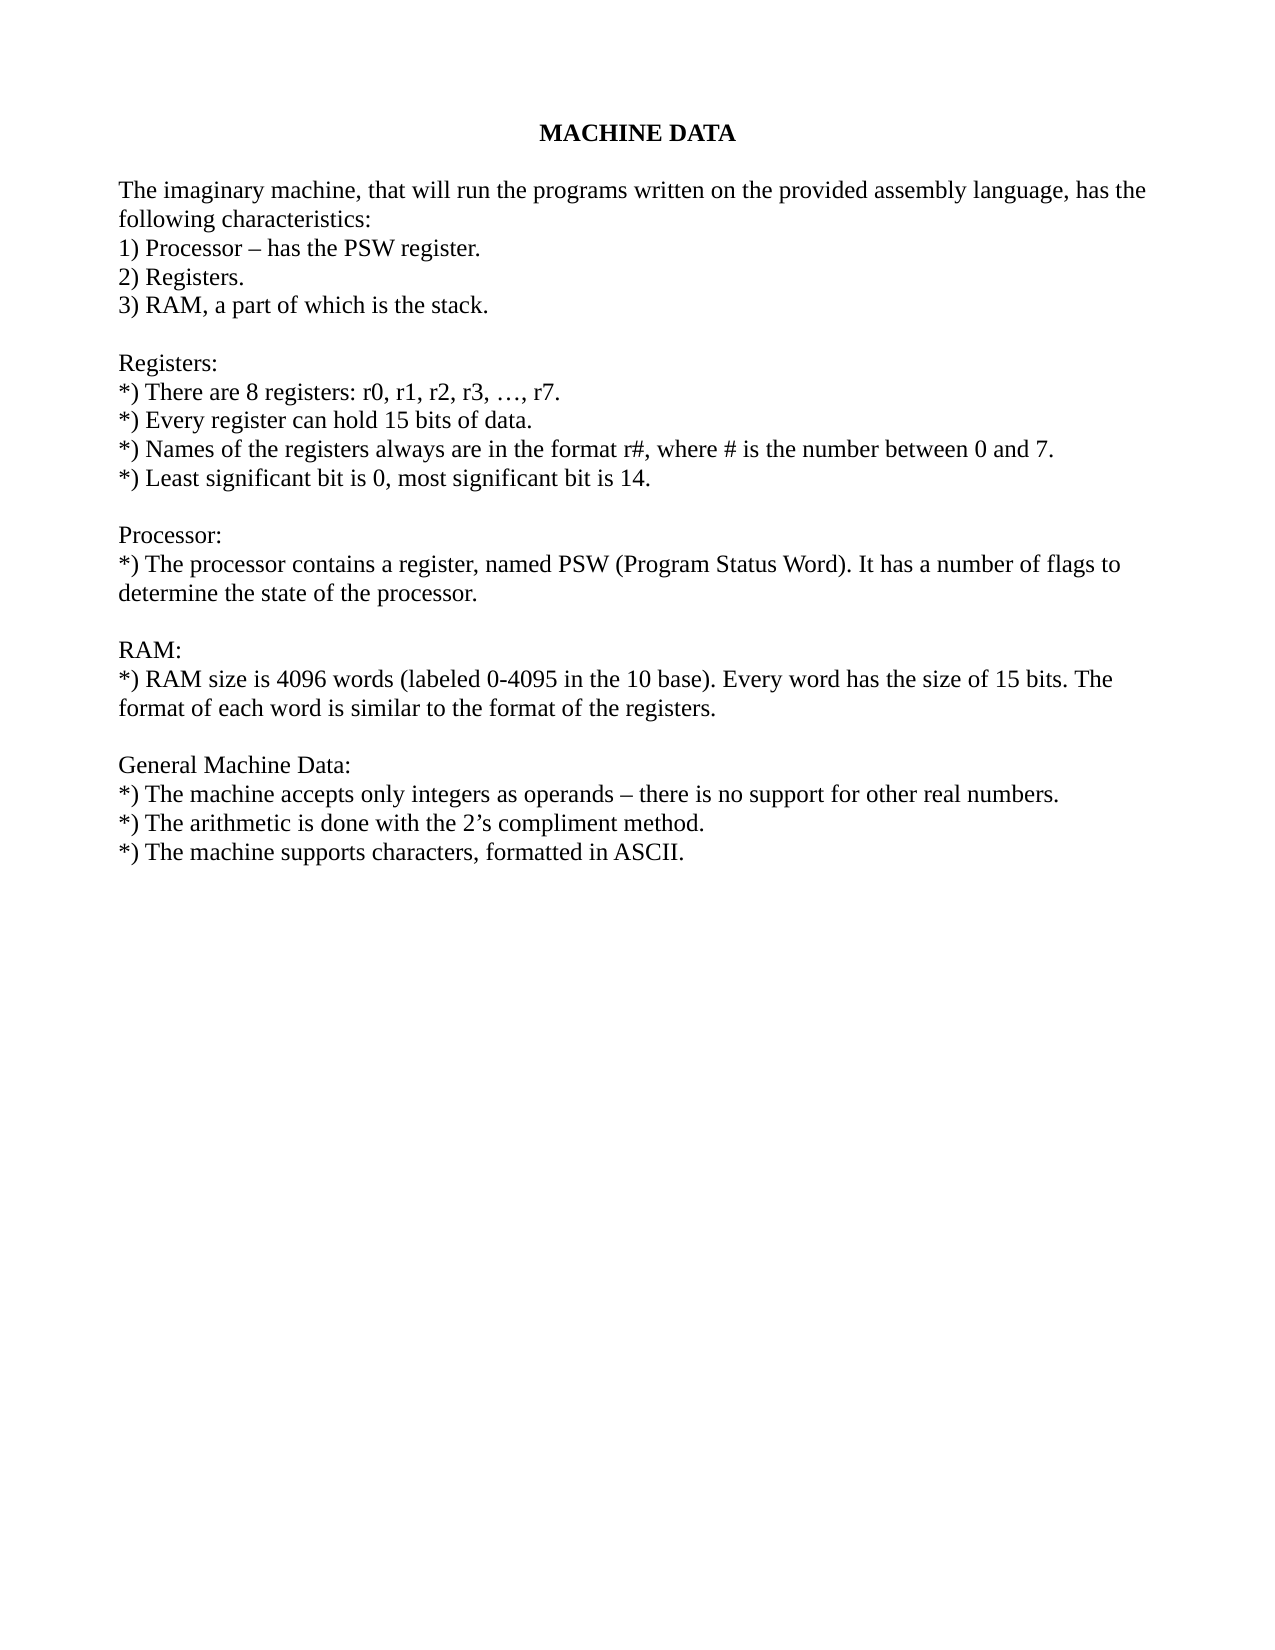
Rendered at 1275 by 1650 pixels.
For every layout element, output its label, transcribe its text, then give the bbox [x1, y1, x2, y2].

text 2) Registers. [118, 262, 1157, 291]
text *) The arithmetic is done with the 2’s compliment method. [118, 808, 1157, 837]
text 1) Processor – has the PSW register. [118, 233, 1157, 262]
text *) Every register can hold 15 bits of data. [118, 406, 1157, 434]
text *) RAM size is 4096 words (labeled 0-4095 in the 10 base). Every word has the size of 15 bits. The format of each word is similar to the format of the registers. [118, 664, 1157, 722]
text *) The processor contains a register, named PSW (Program Status Word). It has a number of flags to determine the state of the processor. [118, 549, 1157, 607]
text *) The machine supports characters, formatted in ASCII. [118, 837, 1157, 866]
text The imaginary machine, that will run the programs written on the provided assembly language, has the following characteristics: [118, 176, 1157, 233]
text *) There are 8 registers: r0, r1, r2, r3, …, r7. [118, 377, 1157, 406]
text Registers: [118, 348, 1157, 377]
text *) Least significant bit is 0, most significant bit is 14. [118, 463, 1157, 492]
text RAM: [118, 636, 1157, 664]
text *) The machine accepts only integers as operands – there is no support for other real numbers. [118, 779, 1157, 808]
text *) Names of the registers always are in the format r#, where # is the number between 0 and 7. [118, 434, 1157, 463]
text MACHINE DATA [118, 118, 1157, 147]
text Processor: [118, 521, 1157, 549]
text General Machine Data: [118, 751, 1157, 779]
text 3) RAM, a part of which is the stack. [118, 291, 1157, 319]
